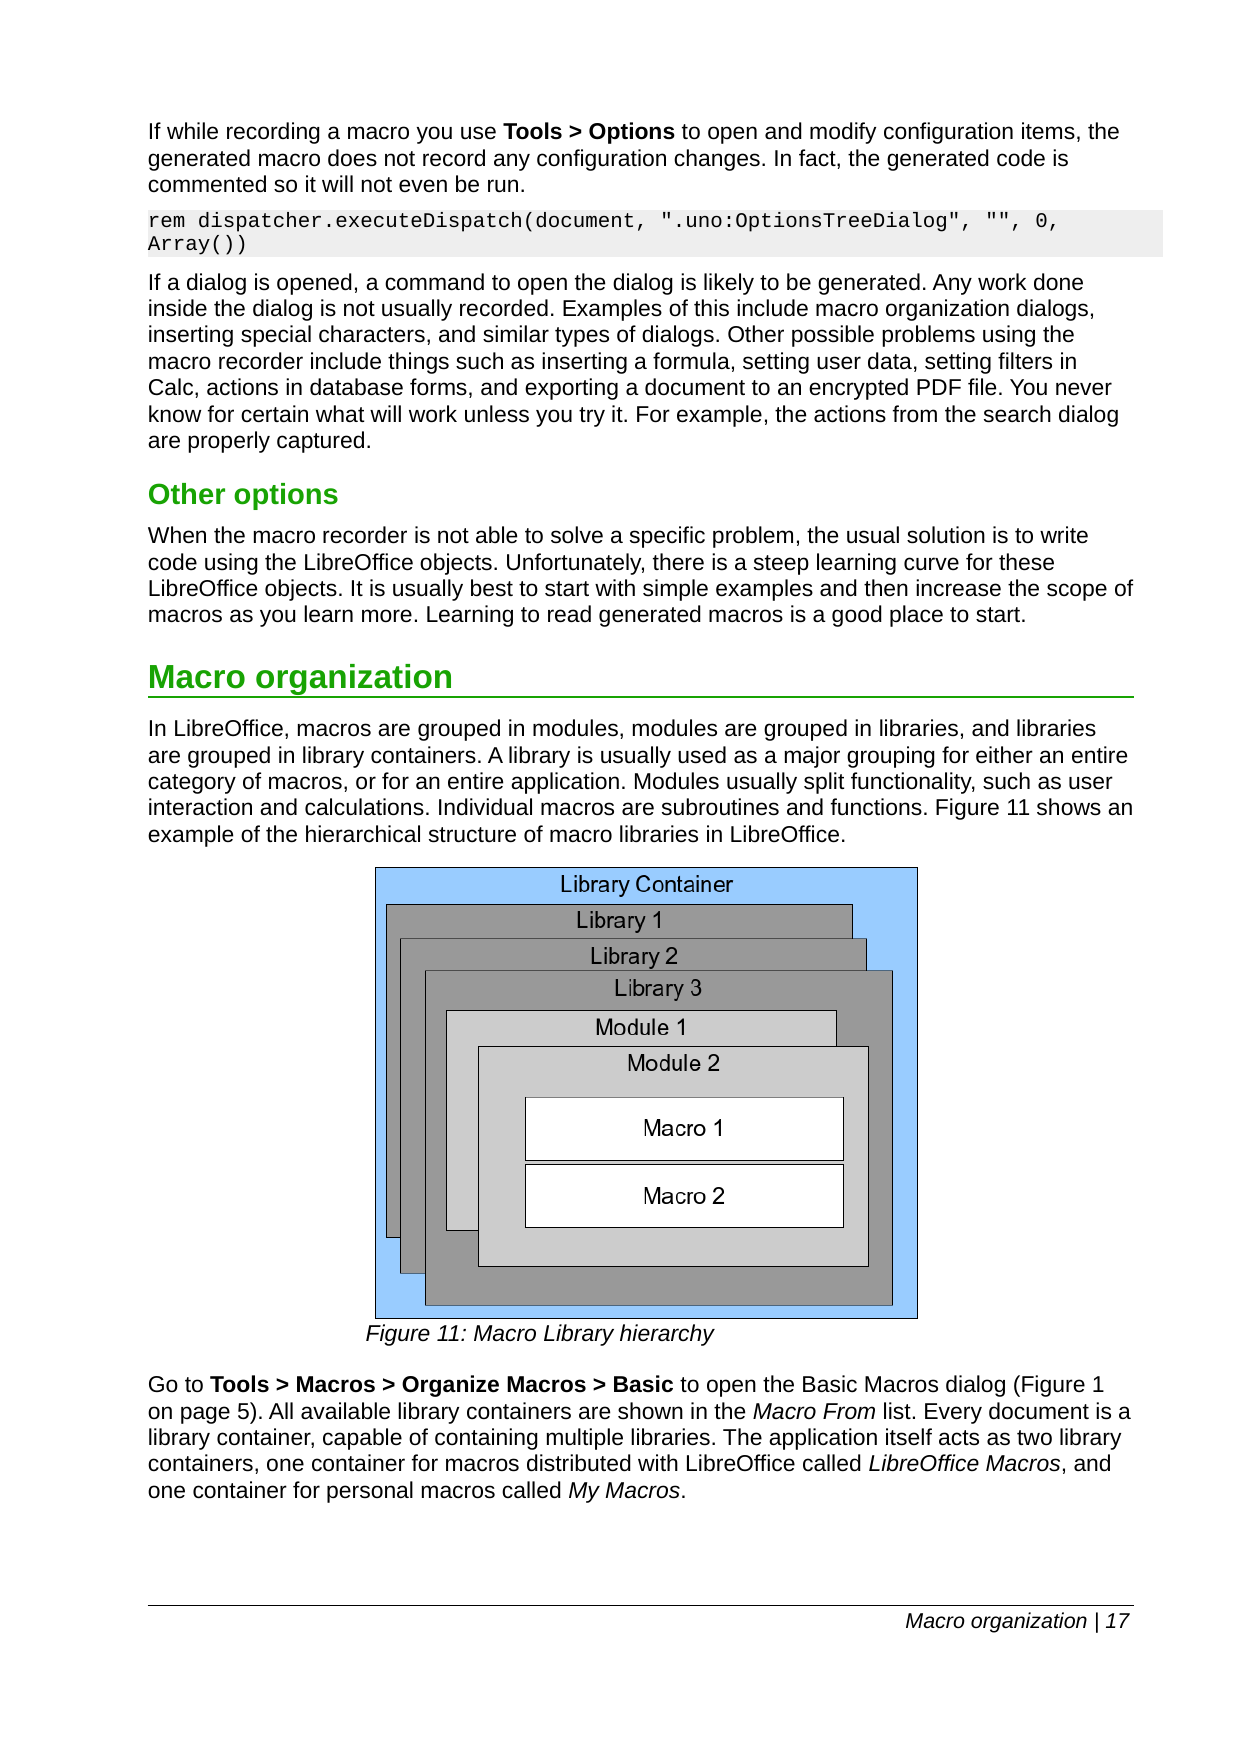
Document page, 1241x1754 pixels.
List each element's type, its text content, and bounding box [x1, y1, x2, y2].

subtitle Other options [148, 477, 1134, 510]
text When the macro recorder is not able to solve a specific problem, the usual solution is to write code using the LibreOffice objects. Unfortunately, there is a steep learning curve for these LibreOffice objects. It is usually best to start with simple examples and then increase the scope of macros as you learn more. Learning to read generated macros is a good place to start. [148, 522, 1134, 628]
text Figure 11: Macro Library hierarchy [365, 1321, 916, 1347]
text rem dispatcher.executeDispatch(document, ".uno:OptionsTreeDialog", "", 0, Array()) [148, 210, 1163, 257]
text If a dialog is opened, a command to open the dialog is likely to be generated. Any work done inside the dialog is not usually recorded. Examples of this include macro organization dialogs, inserting special characters, and similar types of dialogs. Other possible problems using the macro recorder include things such as inserting a formula, setting user data, setting filters in Calc, actions in database forms, and exporting a document to an encrypted PDF file. You never know for certain what will work unless you try it. For example, the actions from the search dialog are properly captured. [148, 269, 1134, 453]
subtitle Macro organization [148, 657, 1134, 696]
picture [365, 859, 927, 1321]
text In LibreOffice, macros are grouped in modules, modules are grouped in libraries, and libraries are grouped in library containers. A library is usually used as a major grouping for either an entire category of macros, or for an entire application. Modules usually split functionality, such as user interaction and calculations. Individual macros are subroutines and functions. Figure 11 shows an example of the hierarchical structure of macro libraries in LibreOffice. [148, 715, 1134, 847]
text Go to Tools > Macros > Organize Macros > Basic to open the Basic Macros dialog (Figure 1 on page 5). All available library containers are shown in the Macro From list. Every document is a library container, capable of containing multiple libraries. The application itself acts as two library containers, one container for macros distributed with LibreOffice called LibreOffice Macros, and one container for personal macros called My Macros. [148, 1371, 1134, 1503]
text If while recording a macro you use Tools > Options to open and modify configuration items, the generated macro does not record any configuration changes. In fact, the generated code is commented so it will not even be run. [148, 118, 1134, 197]
